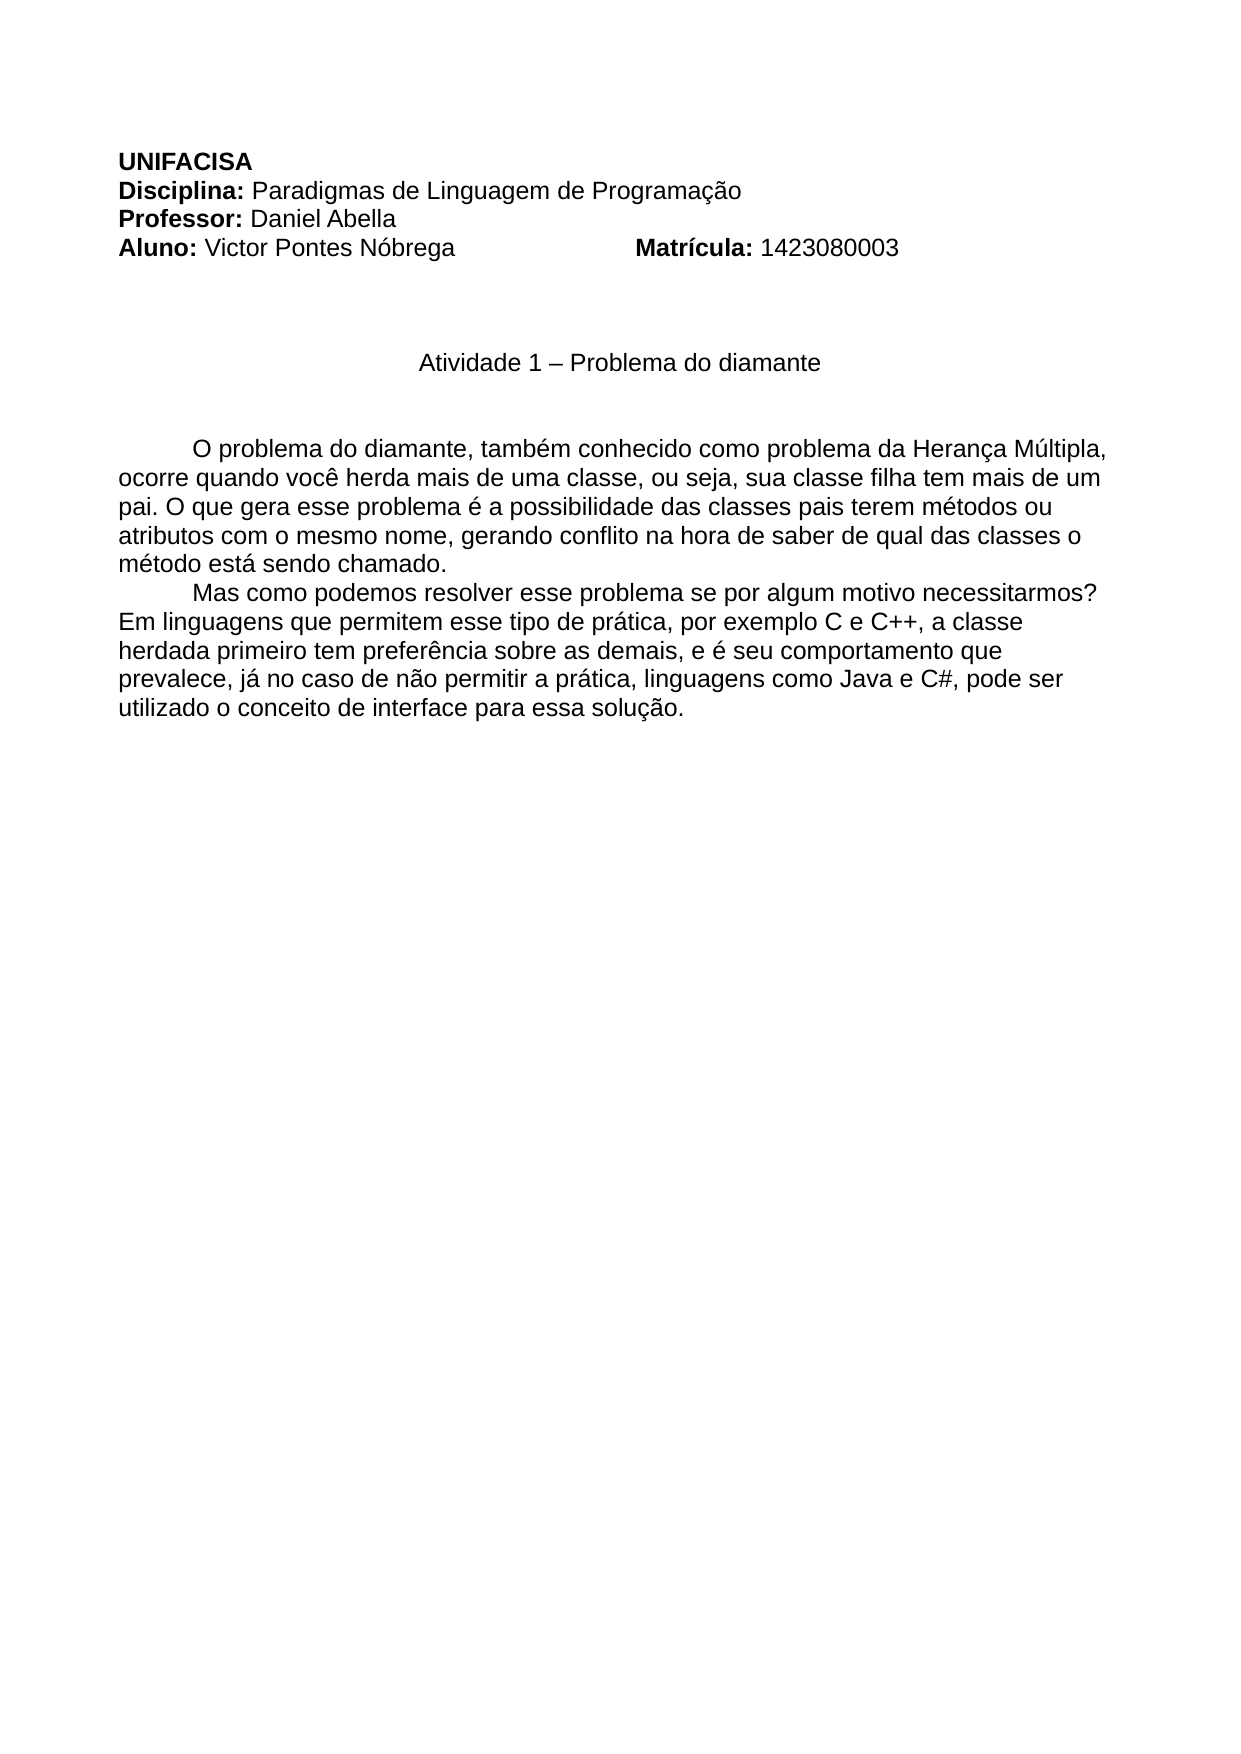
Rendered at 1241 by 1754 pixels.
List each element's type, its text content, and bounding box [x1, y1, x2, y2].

text Aluno: Victor Pontes Nóbrega Matrícula: 1423080003 [118, 233, 1122, 262]
text O problema do diamante, também conhecido como problema da Herança Múltipla, ocorre quando você herda mais de uma classe, ou seja, sua classe filha tem mais de um pai. O que gera esse problema é a possibilidade das classes pais terem métodos ou atributos com o mesmo nome, gerando conflito na hora de saber de qual das classes o método está sendo chamado. [118, 434, 1122, 578]
text Atividade 1 – Problema do diamante [118, 348, 1122, 377]
text UNIFACISA [118, 147, 1122, 176]
text Mas como podemos resolver esse problema se por algum motivo necessitarmos? Em linguagens que permitem esse tipo de prática, por exemplo C e C++, a classe herdada primeiro tem preferência sobre as demais, e é seu comportamento que prevalece, já no caso de não permitir a prática, linguagens como Java e C#, pode ser utilizado o conceito de interface para essa solução. [118, 578, 1122, 722]
text Disciplina: Paradigmas de Linguagem de Programação [118, 176, 1122, 204]
text Professor: Daniel Abella [118, 204, 1122, 233]
